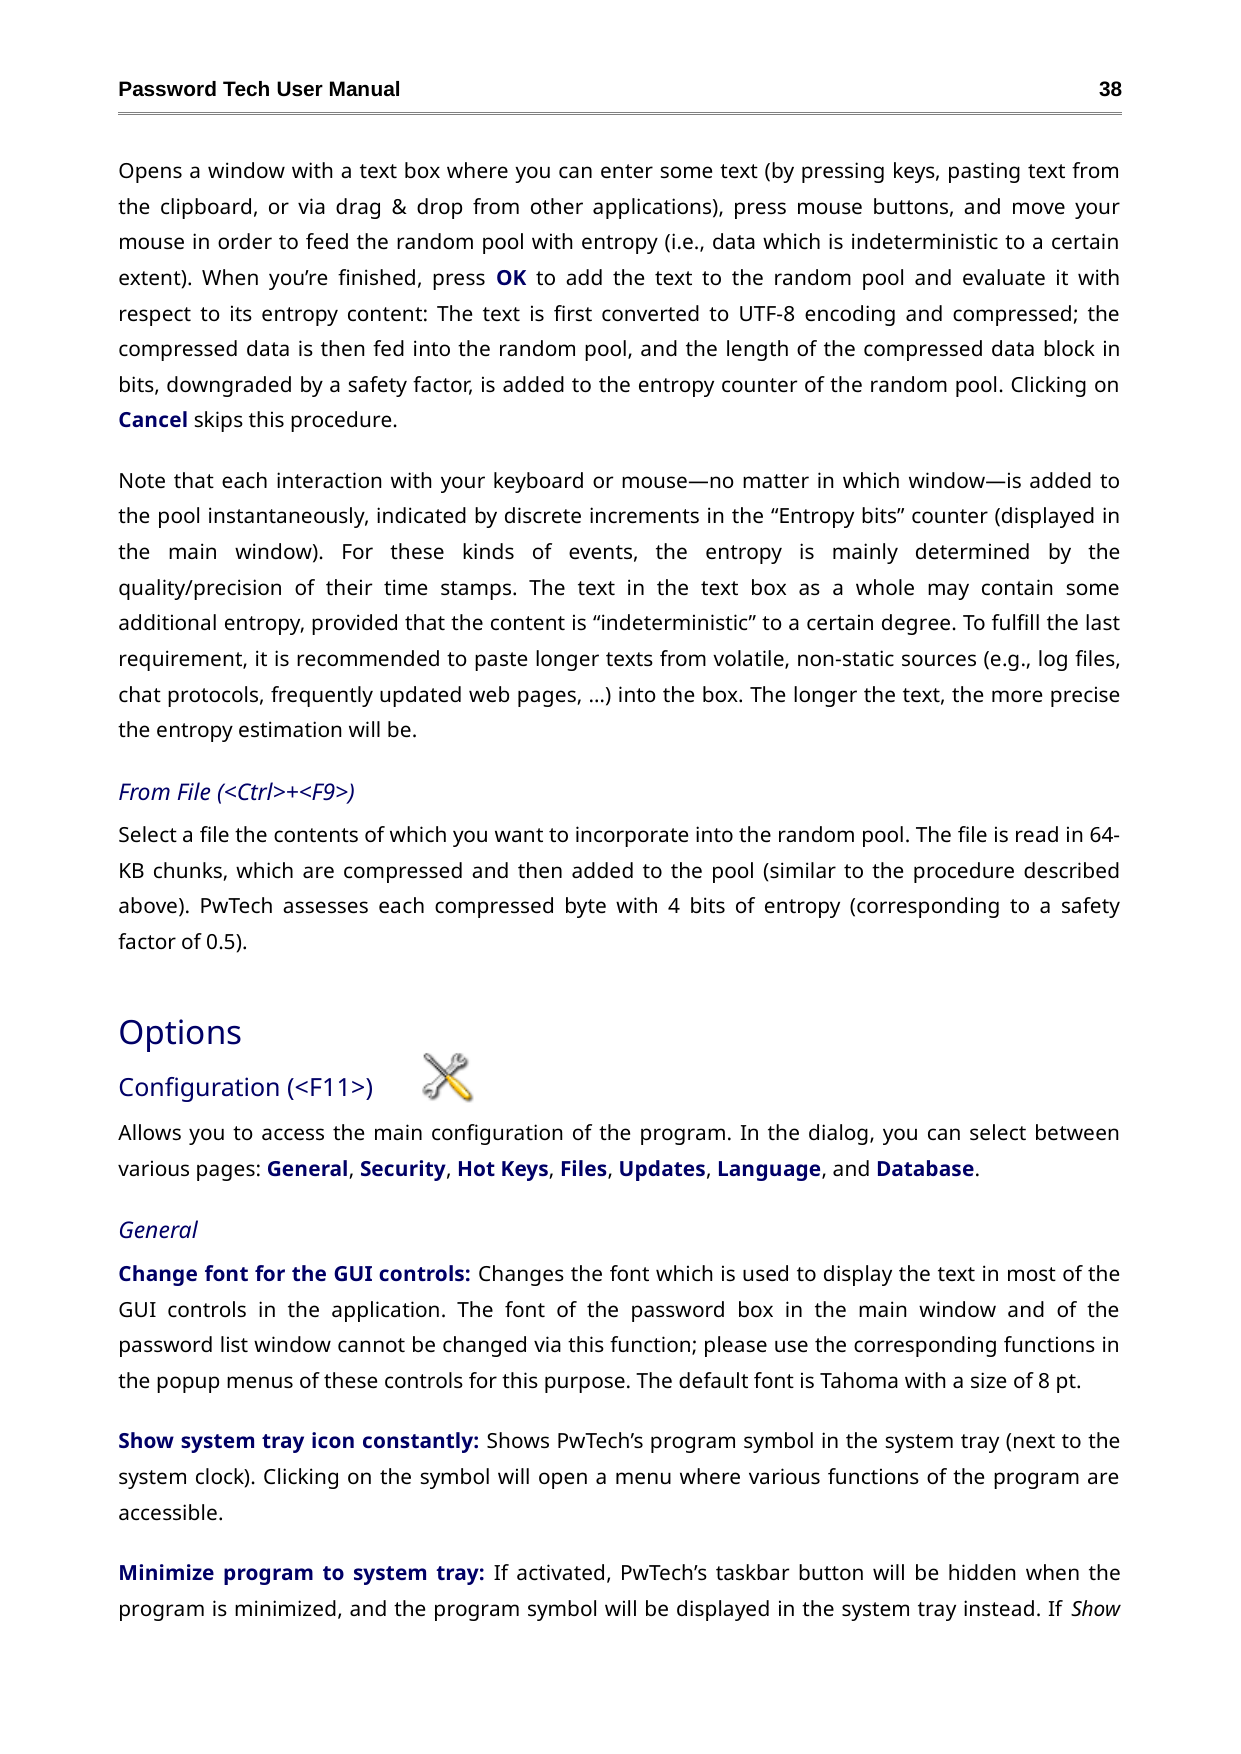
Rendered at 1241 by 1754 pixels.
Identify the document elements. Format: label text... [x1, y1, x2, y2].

subtitle From File (<Ctrl>+<F9>) [118, 776, 1122, 807]
text Note that each interaction with your keyboard or mouse—no matter in which window—is added to the pool instantaneously, indicated by discrete increments in the “Entropy bits” counter (displayed in the main window). For these kinds of events, the entropy is mainly determined by the quality/precision of their time stamps. The text in the text box as a whole may contain some additional entropy, provided that the content is “indeterministic” to a certain degree. To fulfill the last requirement, it is recommended to paste longer texts from volatile, non-static sources (e.g., log files, chat protocols, frequently updated web pages, …) into the box. The longer the text, the more precise the entropy estimation will be. [118, 466, 1122, 744]
subtitle Options [118, 1009, 1122, 1055]
text Select a file the contents of which you want to incorporate into the random pool. The file is read in 64-KB chunks, which are compressed and then added to the pool (similar to the procedure described above). PwTech assesses each compressed byte with 4 bits of entropy (corresponding to a safety factor of 0.5). [118, 820, 1122, 956]
text Opens a window with a text box where you can enter some text (by pressing keys, pasting text from the clipboard, or via drag & drop from other applications), press mouse buttons, and move your mouse in order to feed the random pool with entropy (i.e., data which is indeterministic to a certain extent). When you’re finished, press OK to add the text to the random pool and evaluate it with respect to its entropy content: The text is first converted to UTF-8 encoding and compressed; the compressed data is then fed into the random pool, and the length of the compressed data block in bits, downgraded by a safety factor, is added to the entropy counter of the random pool. Clicking on Cancel skips this procedure. [118, 156, 1122, 434]
picture [413, 1044, 480, 1109]
subtitle Configuration (<F11>) [118, 1069, 413, 1103]
text Show system tray icon constantly: Shows PwTech’s program symbol in the system tray (next to the system clock). Clicking on the symbol will open a menu where various functions of the program are accessible. [118, 1426, 1122, 1526]
subtitle General [118, 1214, 1122, 1245]
text Allows you to access the main configuration of the program. In the dialog, you can select between various pages: General, Security, Hot Keys, Files, Updates, Language, and Database. [118, 1118, 1122, 1182]
text Minimize program to system tray: If activated, PwTech’s taskbar button will be hidden when the program is minimized, and the program symbol will be displayed in the system tray instead. If Show [118, 1558, 1122, 1622]
text Change font for the GUI controls: Changes the font which is used to display the text in most of the GUI controls in the application. The font of the password box in the main window and of the password list window cannot be changed via this function; please use the corresponding functions in the popup menus of these controls for this purpose. The default font is Tahoma with a size of 8 pt. [118, 1259, 1122, 1394]
subtitle [480, 1069, 1122, 1103]
